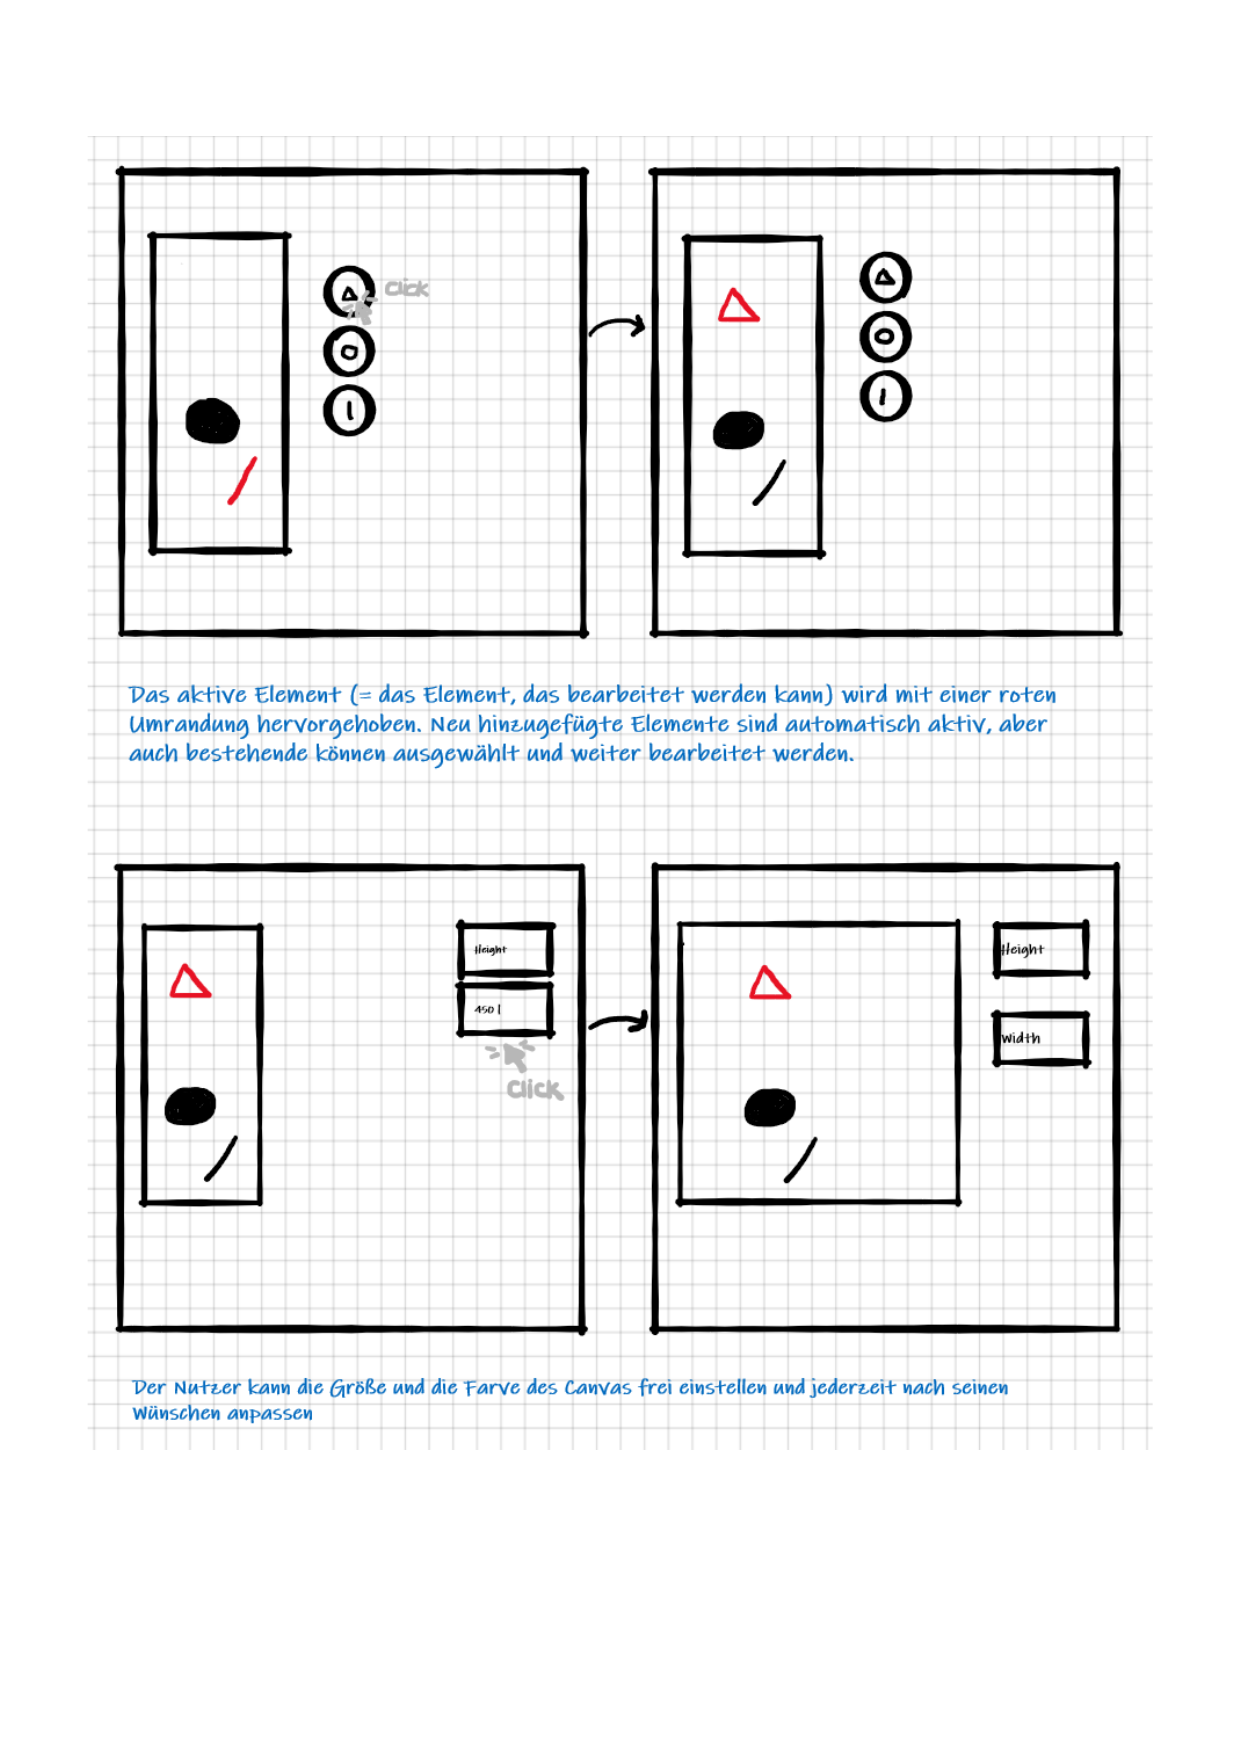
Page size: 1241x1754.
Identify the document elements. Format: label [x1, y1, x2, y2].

picture [87, 136, 1153, 1450]
